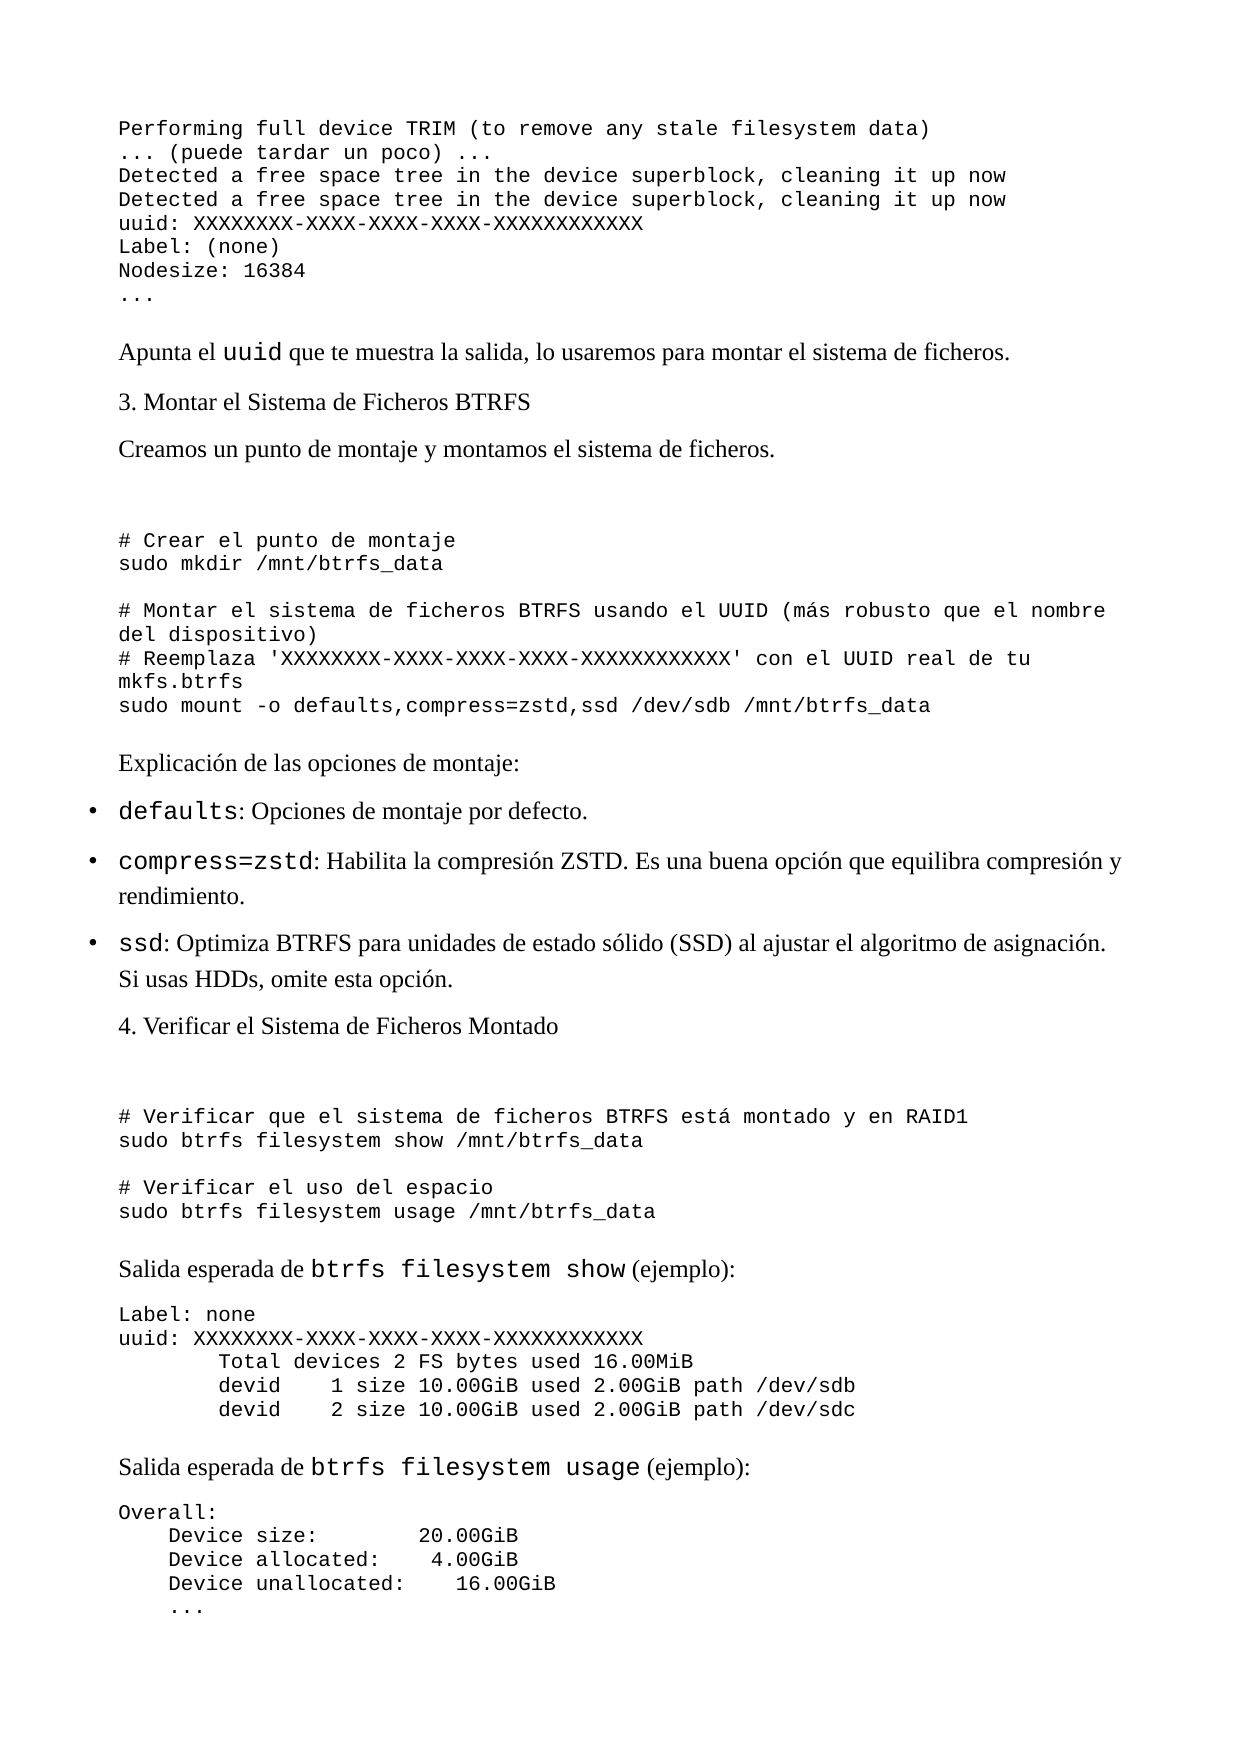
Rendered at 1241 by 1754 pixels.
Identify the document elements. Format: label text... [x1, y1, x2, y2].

text Device allocated: 4.00GiB [118, 1549, 1122, 1573]
text ... [118, 1596, 1122, 1620]
text Salida esperada de btrfs filesystem show (ejemplo): [118, 1254, 1122, 1285]
text 4. Verificar el Sistema de Ficheros Montado [118, 1011, 1122, 1040]
list defaults: Opciones de montaje por defecto. [118, 796, 1122, 827]
text # Montar el sistema de ficheros BTRFS usando el UUID (más robusto que el nombre del dispositivo) [118, 601, 1122, 648]
text # Reemplaza 'XXXXXXXX-XXXX-XXXX-XXXX-XXXXXXXXXXXX' con el UUID real de tu mkfs.btrfs [118, 648, 1122, 695]
text sudo btrfs filesystem show /mnt/btrfs_data [118, 1130, 1122, 1154]
text Overall: [118, 1502, 1122, 1526]
text Label: none [118, 1304, 1122, 1328]
text Apunta el uuid que te muestra la salida, lo usaremos para montar el sistema de ficheros. [118, 337, 1122, 368]
text sudo mkdir /mnt/btrfs_data [118, 553, 1122, 577]
list ssd: Optimiza BTRFS para unidades de estado sólido (SSD) al ajustar el algoritmo de asignación. Si usas HDDs, omite esta opción. [118, 928, 1122, 992]
text sudo btrfs filesystem usage /mnt/btrfs_data [118, 1201, 1122, 1225]
text Creamos un punto de montaje y montamos el sistema de ficheros. [118, 434, 1122, 463]
text Total devices 2 FS bytes used 16.00MiB [118, 1351, 1122, 1375]
text Device unallocated: 16.00GiB [118, 1573, 1122, 1596]
text Salida esperada de btrfs filesystem usage (ejemplo): [118, 1452, 1122, 1483]
text Performing full device TRIM (to remove any stale filesystem data) [118, 118, 1122, 142]
text Detected a free space tree in the device superblock, cleaning it up now [118, 165, 1122, 189]
text devid 2 size 10.00GiB used 2.00GiB path /dev/sdc [118, 1399, 1122, 1422]
text devid 1 size 10.00GiB used 2.00GiB path /dev/sdb [118, 1375, 1122, 1399]
text ... [118, 284, 1122, 307]
text ... (puede tardar un poco) ... [118, 142, 1122, 165]
text # Verificar que el sistema de ficheros BTRFS está montado y en RAID1 [118, 1106, 1122, 1130]
text uuid: XXXXXXXX-XXXX-XXXX-XXXX-XXXXXXXXXXXX [118, 1328, 1122, 1351]
text uuid: XXXXXXXX-XXXX-XXXX-XXXX-XXXXXXXXXXXX [118, 213, 1122, 236]
text # Crear el punto de montaje [118, 529, 1122, 553]
text Label: (none) [118, 236, 1122, 260]
text sudo mount -o defaults,compress=zstd,ssd /dev/sdb /mnt/btrfs_data [118, 695, 1122, 719]
text Nodesize: 16384 [118, 260, 1122, 284]
text Detected a free space tree in the device superblock, cleaning it up now [118, 189, 1122, 213]
text Explicación de las opciones de montaje: [118, 748, 1122, 777]
text Device size: 20.00GiB [118, 1526, 1122, 1549]
text 3. Montar el Sistema de Ficheros BTRFS [118, 387, 1122, 416]
text # Verificar el uso del espacio [118, 1177, 1122, 1201]
list compress=zstd: Habilita la compresión ZSTD. Es una buena opción que equilibra compresión y rendimiento. [118, 846, 1122, 910]
